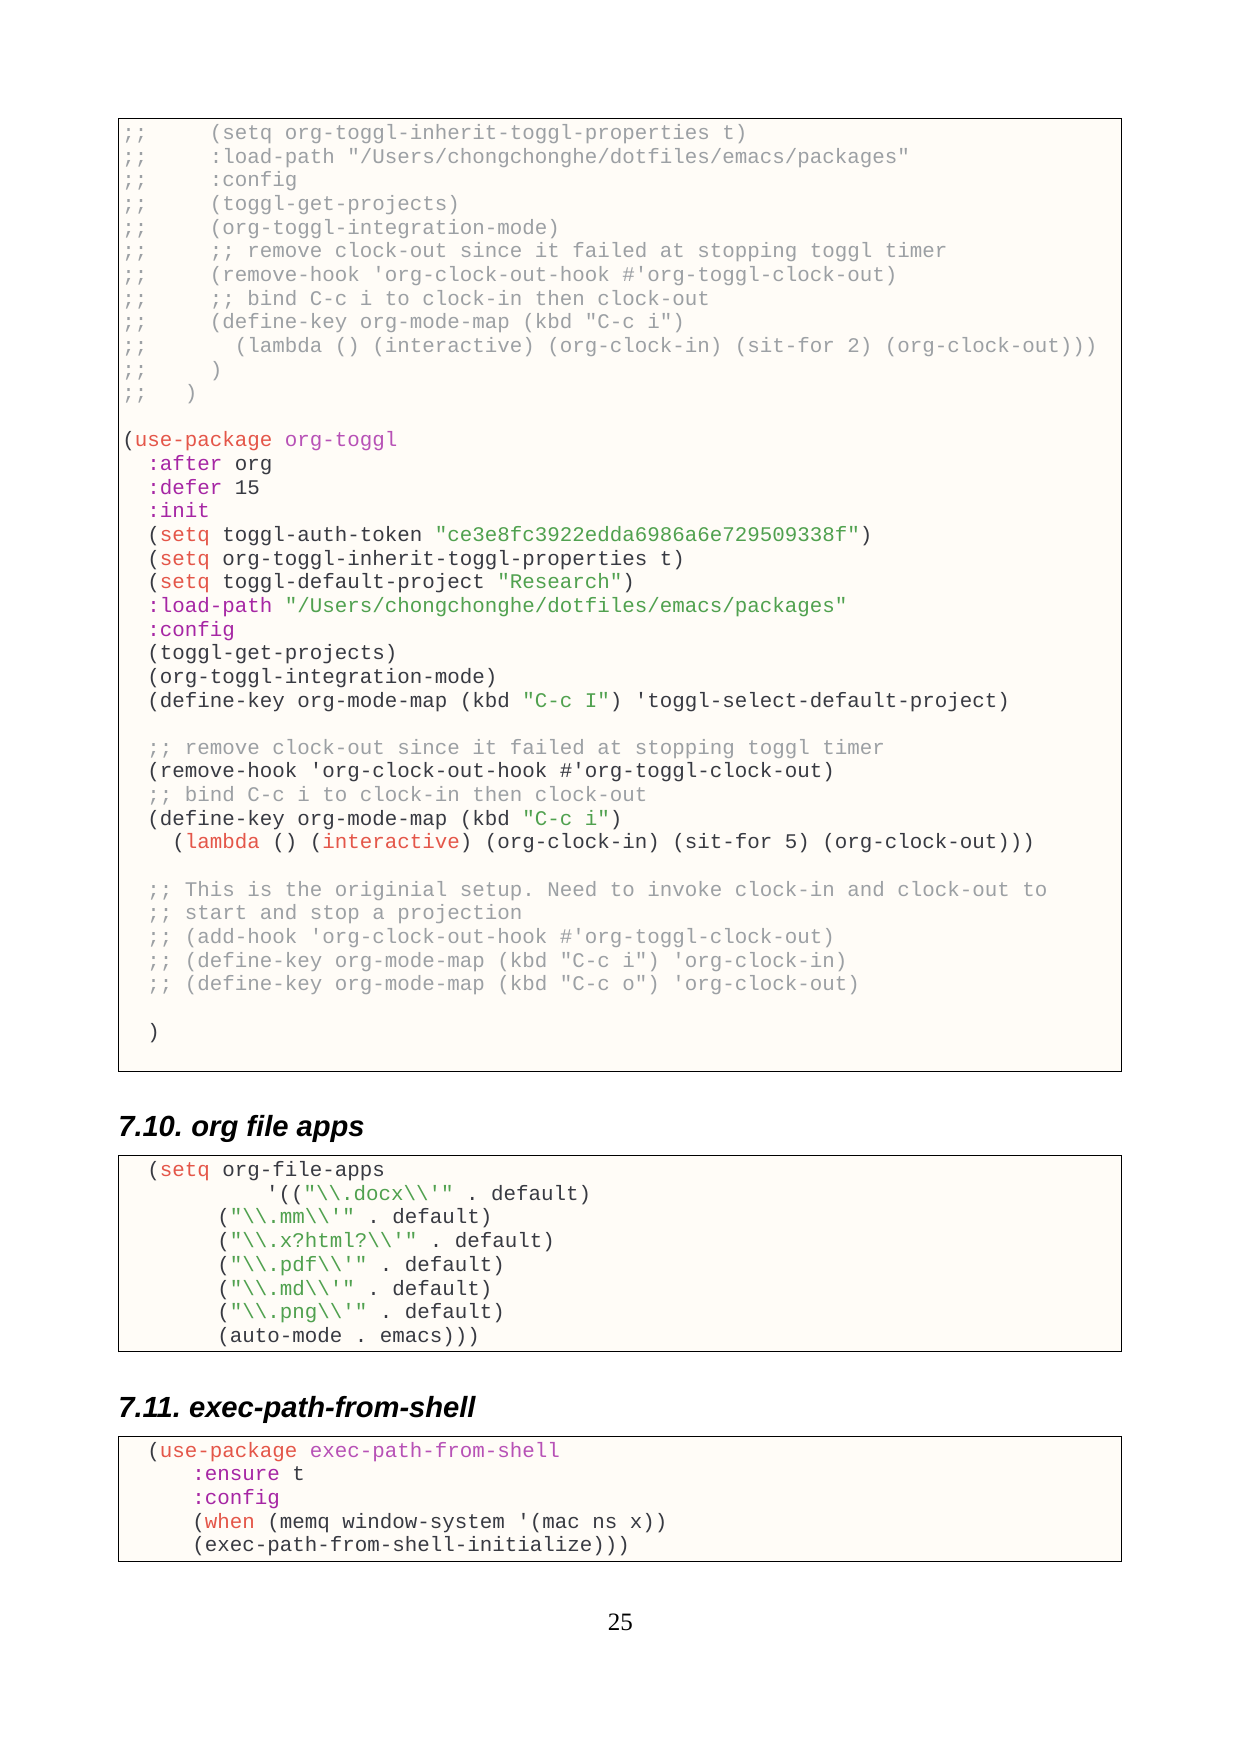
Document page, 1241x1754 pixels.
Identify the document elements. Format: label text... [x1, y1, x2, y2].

text ("\\.pdf\\'" . default) [119, 1250, 1121, 1273]
text ;; (lambda () (interactive) (org-clock-in) (sit-for 2) (org-clock-out))) [119, 331, 1121, 354]
text ;; remove clock-out since it failed at stopping toggl timer [119, 733, 1121, 757]
text ;; (setq org-toggl-inherit-toggl-properties t) [119, 119, 1121, 142]
text :config [119, 615, 1121, 638]
text (exec-path-from-shell-initialize))) [119, 1530, 1121, 1561]
text ("\\.mm\\'" . default) [119, 1203, 1121, 1226]
text (define-key org-mode-map (kbd "C-c I") 'toggl-select-default-project) [119, 686, 1121, 709]
text (use-package exec-path-from-shell [119, 1437, 1121, 1459]
text (use-package org-toggl [119, 426, 1121, 449]
text (lambda () (interactive) (org-clock-in) (sit-for 5) (org-clock-out))) [119, 827, 1121, 851]
text :defer 15 [119, 473, 1121, 496]
text '(("\\.docx\\'" . default) [119, 1179, 1121, 1203]
text ;; (remove-hook 'org-clock-out-hook #'org-toggl-clock-out) [119, 260, 1121, 284]
text ;; bind C-c i to clock-in then clock-out [119, 780, 1121, 804]
text ;; start and stop a projection [119, 898, 1121, 922]
subtitle org file apps [118, 1109, 1122, 1143]
text ;; ;; bind C-c i to clock-in then clock-out [119, 284, 1121, 307]
text :init [119, 496, 1121, 520]
text ("\\.md\\'" . default) [119, 1273, 1121, 1297]
text ;; (define-key org-mode-map (kbd "C-c i") [119, 307, 1121, 331]
text ;; ) [119, 378, 1121, 402]
text ;; :config [119, 165, 1121, 189]
text ) [119, 1017, 1121, 1040]
text ;; ) [119, 354, 1121, 378]
text (setq toggl-default-project "Research") [119, 567, 1121, 591]
text ;; :load-path "/Users/chongchonghe/dotfiles/emacs/packages" [119, 142, 1121, 165]
text :after org [119, 449, 1121, 473]
text ;; ;; remove clock-out since it failed at stopping toggl timer [119, 236, 1121, 260]
text (remove-hook 'org-clock-out-hook #'org-toggl-clock-out) [119, 757, 1121, 780]
text ;; (toggl-get-projects) [119, 189, 1121, 213]
text ;; This is the originial setup. Need to invoke clock-in and clock-out to [119, 875, 1121, 898]
text (toggl-get-projects) [119, 638, 1121, 662]
text :load-path "/Users/chongchonghe/dotfiles/emacs/packages" [119, 591, 1121, 615]
text ;; (define-key org-mode-map (kbd "C-c i") 'org-clock-in) [119, 946, 1121, 969]
text ("\\.x?html?\\'" . default) [119, 1226, 1121, 1250]
text ;; (define-key org-mode-map (kbd "C-c o") 'org-clock-out) [119, 969, 1121, 993]
text (when (memq window-system '(mac ns x)) [119, 1507, 1121, 1530]
text ;; (org-toggl-integration-mode) [119, 213, 1121, 236]
subtitle exec-path-from-shell [118, 1390, 1122, 1423]
text (auto-mode . emacs))) [119, 1321, 1121, 1351]
text :config [119, 1483, 1121, 1507]
text ;; (add-hook 'org-clock-out-hook #'org-toggl-clock-out) [119, 922, 1121, 946]
text :ensure t [119, 1459, 1121, 1483]
text (define-key org-mode-map (kbd "C-c i") [119, 804, 1121, 827]
text ("\\.png\\'" . default) [119, 1297, 1121, 1321]
text (setq org-toggl-inherit-toggl-properties t) [119, 544, 1121, 567]
text (setq org-file-apps [119, 1156, 1121, 1179]
text (setq toggl-auth-token "ce3e8fc3922edda6986a6e729509338f") [119, 520, 1121, 544]
text (org-toggl-integration-mode) [119, 662, 1121, 686]
